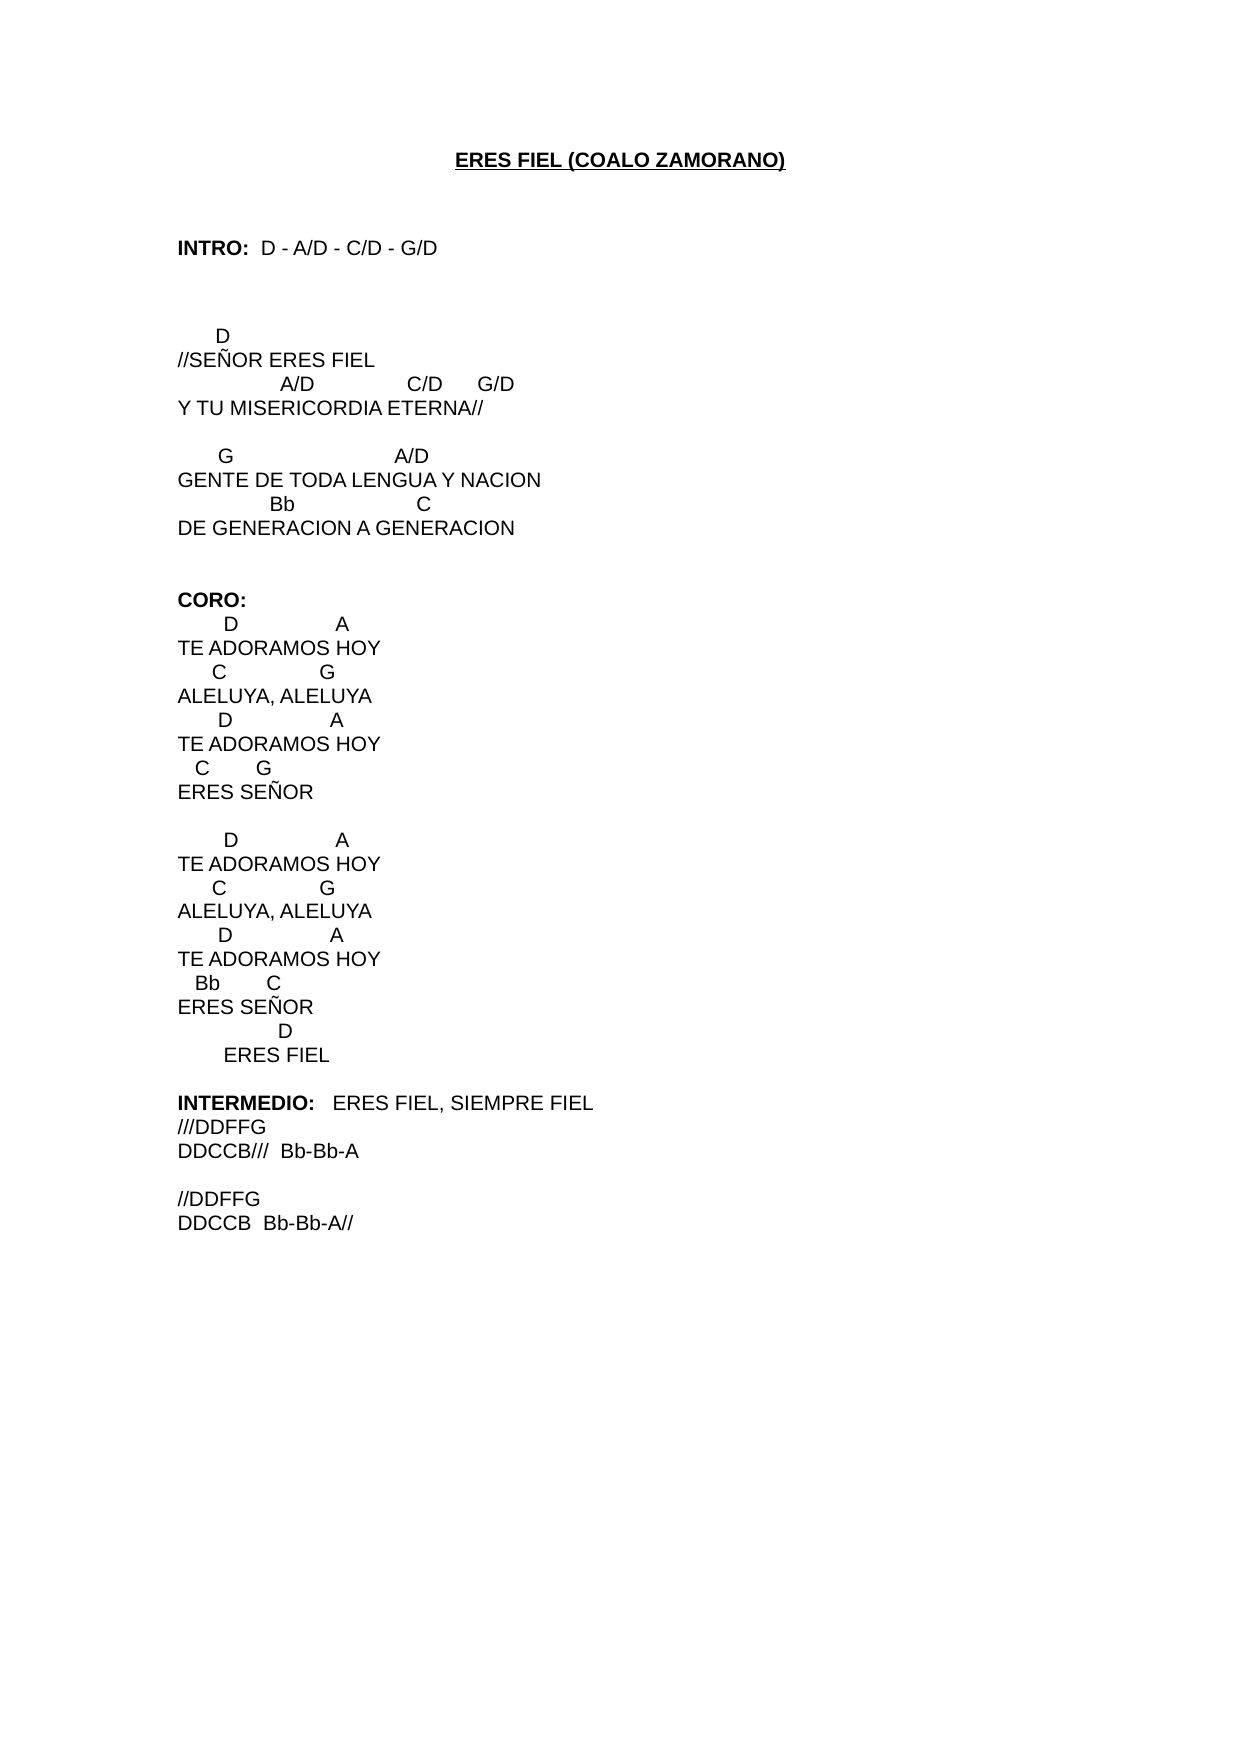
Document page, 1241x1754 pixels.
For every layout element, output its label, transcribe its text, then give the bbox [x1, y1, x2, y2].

text DE GENERACION A GENERACION [177, 516, 1063, 540]
text C G [177, 660, 1063, 684]
text INTERMEDIO: ERES FIEL, SIEMPRE FIEL [177, 1091, 1063, 1115]
text D A [177, 612, 1063, 636]
text CORO: [177, 588, 1063, 612]
text D [177, 1019, 1063, 1043]
text C G [177, 875, 1063, 899]
text //DDFFG [177, 1187, 1063, 1211]
text TE ADORAMOS HOY [177, 636, 1063, 660]
text ALELUYA, ALELUYA [177, 684, 1063, 708]
text ERES FIEL (COALO ZAMORANO) [177, 148, 1063, 172]
text D [177, 324, 1063, 348]
text ///DDFFG [177, 1115, 1063, 1139]
text DDCCB/// Bb-Bb-A [177, 1139, 1063, 1163]
text C G [177, 756, 1063, 779]
text TE ADORAMOS HOY [177, 947, 1063, 971]
text A/D C/D G/D [177, 372, 1063, 396]
text D A [177, 923, 1063, 947]
text TE ADORAMOS HOY [177, 732, 1063, 756]
text Bb C [177, 492, 1063, 516]
text DDCCB Bb-Bb-A// [177, 1211, 1063, 1235]
text INTRO: D - A/D - C/D - G/D [177, 236, 1063, 260]
text //SEÑOR ERES FIEL [177, 348, 1063, 372]
text ALELUYA, ALELUYA [177, 899, 1063, 923]
text ERES SEÑOR [177, 995, 1063, 1019]
text D A [177, 827, 1063, 851]
text Bb C [177, 971, 1063, 995]
text GENTE DE TODA LENGUA Y NACION [177, 468, 1063, 492]
text ERES SEÑOR [177, 779, 1063, 803]
text TE ADORAMOS HOY [177, 851, 1063, 875]
text D A [177, 708, 1063, 732]
text ERES FIEL [177, 1043, 1063, 1067]
text Y TU MISERICORDIA ETERNA// [177, 396, 1063, 420]
text G A/D [177, 444, 1063, 468]
